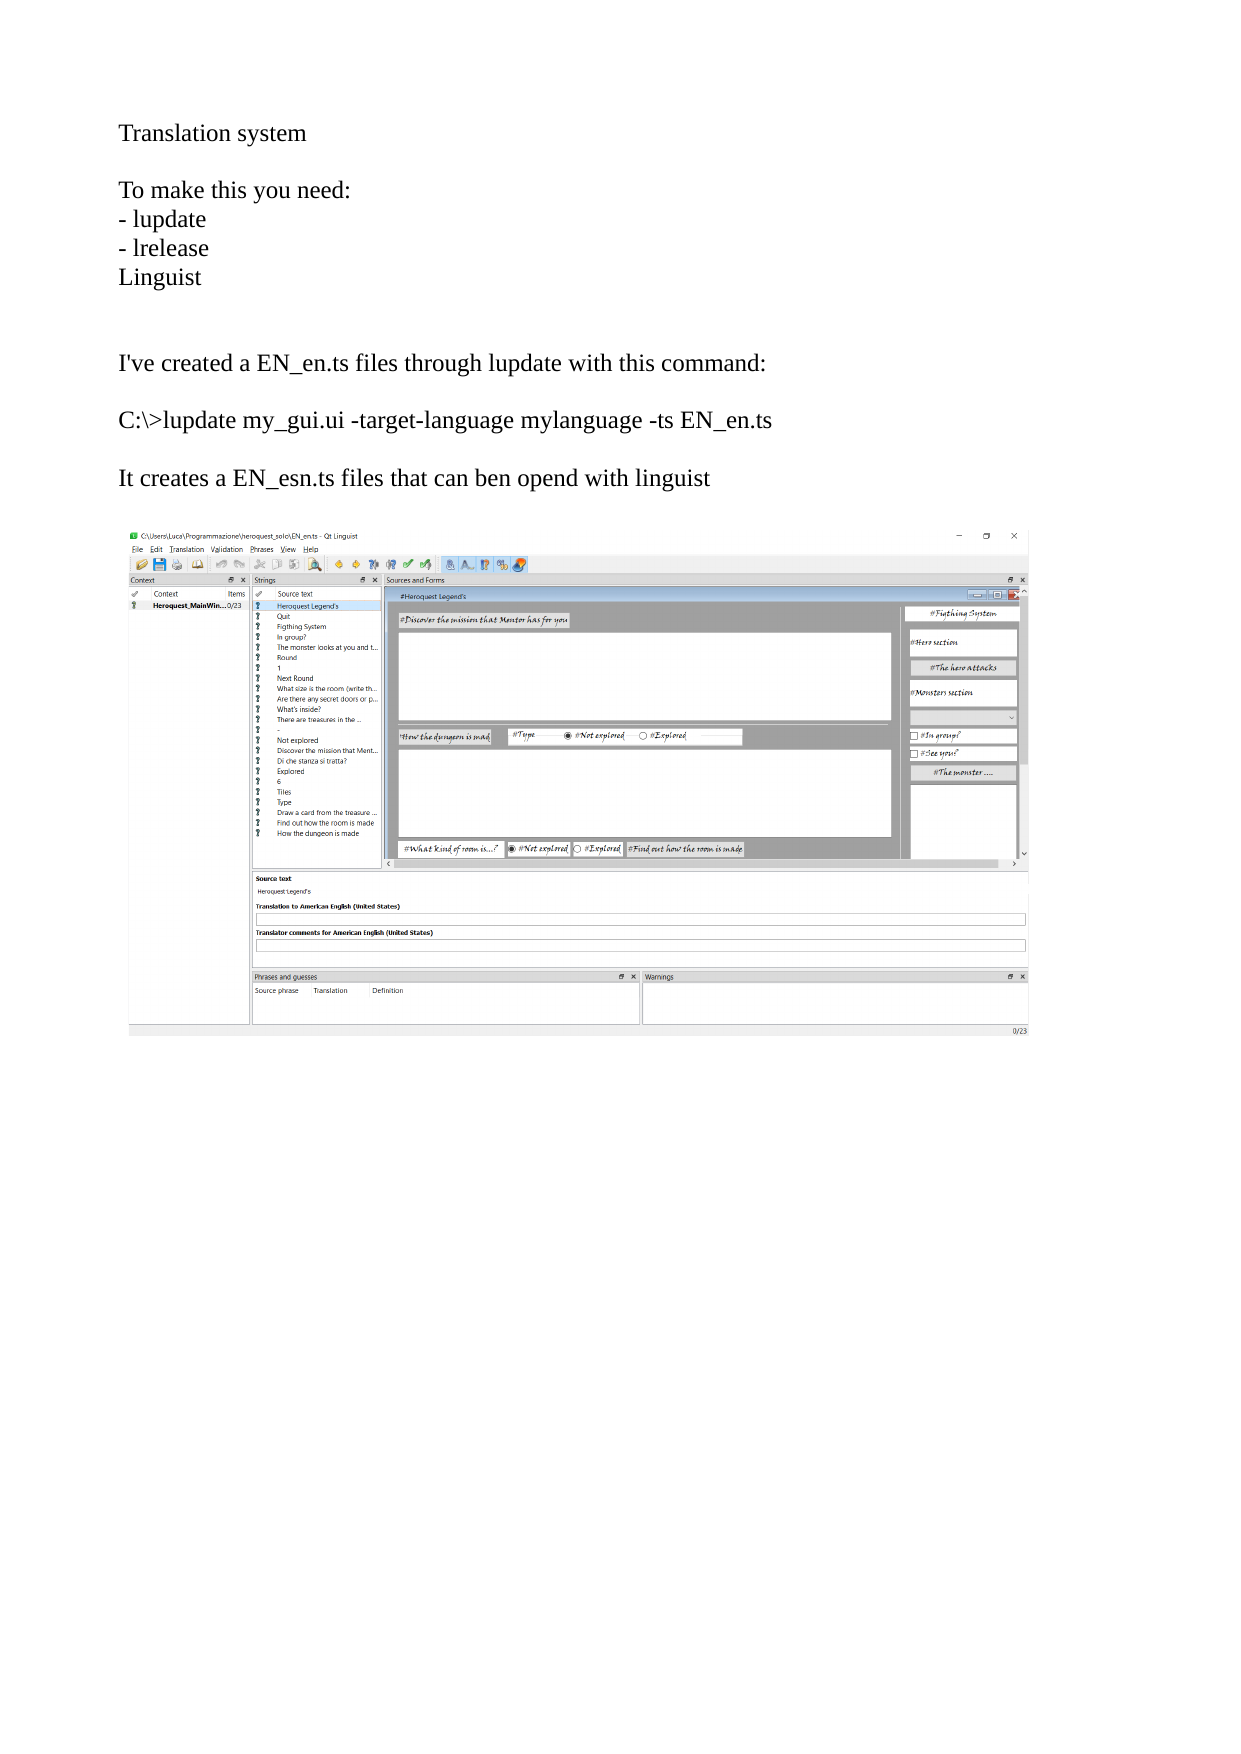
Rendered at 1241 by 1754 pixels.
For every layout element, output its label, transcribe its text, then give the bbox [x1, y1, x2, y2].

text To make this you need: [118, 176, 1122, 204]
text Translation system [118, 118, 1122, 147]
text I've created a EN_en.ts files through lupdate with this command: [118, 348, 1122, 377]
text It creates a EN_esn.ts files that can ben opend with linguist [118, 463, 1122, 492]
text Linguist [118, 262, 1122, 291]
picture [128, 530, 1029, 1036]
text - lrelease [118, 233, 1122, 262]
text C:\>lupdate my_gui.ui -target-language mylanguage -ts EN_en.ts [118, 406, 1122, 434]
text - lupdate [118, 204, 1122, 233]
